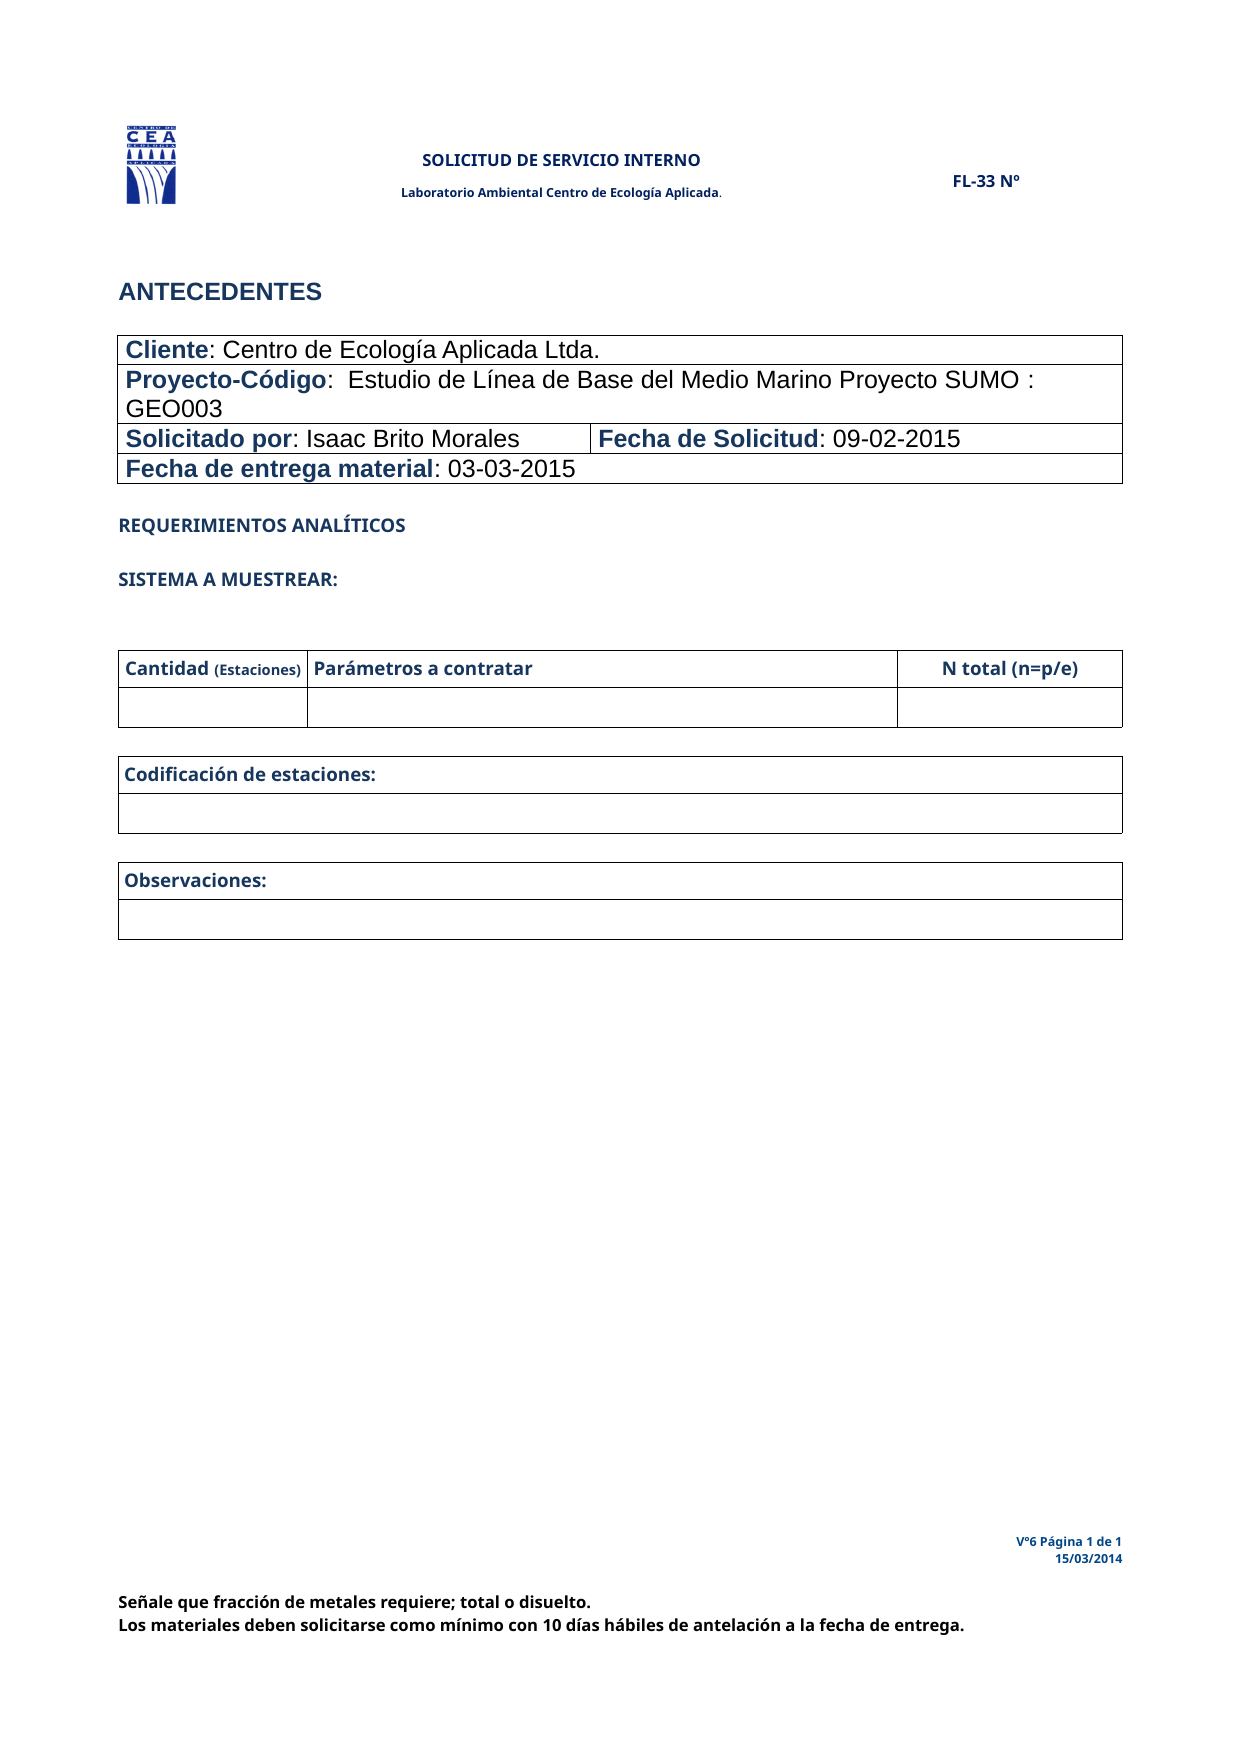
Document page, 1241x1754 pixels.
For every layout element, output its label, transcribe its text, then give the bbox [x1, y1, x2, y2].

table_header Observaciones: [119, 863, 1122, 899]
table_cell [119, 688, 307, 727]
table_header Cliente: Centro de Ecología Aplicada Ltda. [118, 336, 1122, 364]
table_cell [308, 688, 897, 727]
text REQUERIMIENTOS ANALÍTICOS [118, 512, 1122, 538]
table_cell Fecha de entrega material: 03-03-2015 [118, 454, 1122, 482]
table_cell [119, 900, 1122, 939]
table_header Cantidad (Estaciones) [119, 651, 307, 687]
text SISTEMA A MUESTREAR: [118, 566, 1122, 592]
table_header N total (n=p/e) [898, 651, 1122, 687]
text ANTECEDENTES [118, 277, 1122, 306]
table_header Parámetros a contratar [308, 651, 897, 687]
table_cell Solicitado por: Isaac Brito Morales [118, 424, 590, 453]
table_cell [898, 688, 1122, 727]
table_cell [119, 794, 1122, 833]
table_cell Proyecto-Código: Estudio de Línea de Base del Medio Marino Proyecto SUMO : GEO003 [118, 365, 1122, 423]
table_header Codificación de estaciones: [119, 757, 1122, 793]
table_cell Fecha de Solicitud: 09-02-2015 [591, 424, 1122, 453]
picture [124, 123, 179, 206]
